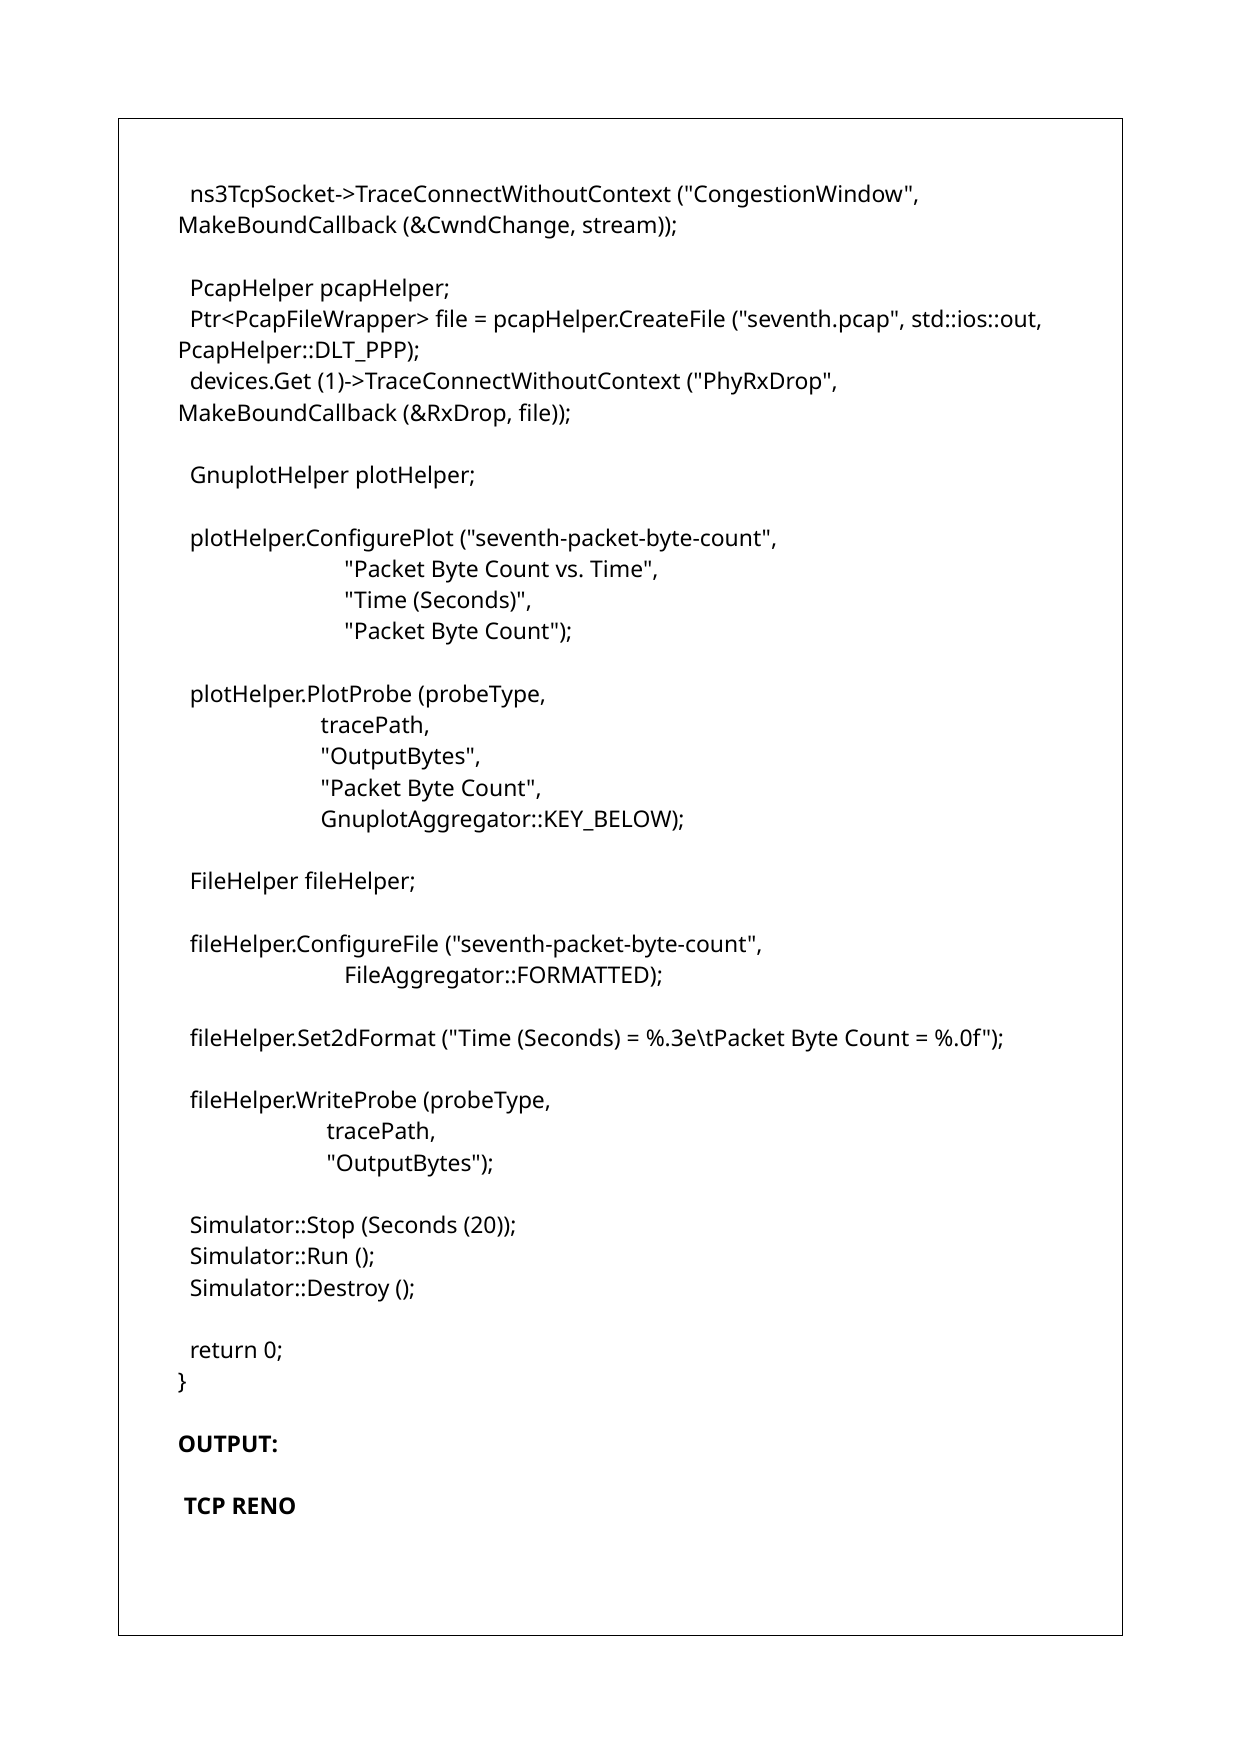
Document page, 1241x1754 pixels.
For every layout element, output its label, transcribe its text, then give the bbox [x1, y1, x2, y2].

text tracePath, [178, 1115, 1062, 1146]
text FileAggregator::FORMATTED); [178, 959, 1062, 990]
text plotHelper.PlotProbe (probeType, [178, 678, 1062, 709]
text return 0; [178, 1334, 1062, 1365]
text "Packet Byte Count vs. Time", [178, 553, 1062, 584]
text GnuplotAggregator::KEY_BELOW); [178, 803, 1062, 834]
text Simulator::Run (); [178, 1240, 1062, 1271]
text ns3TcpSocket->TraceConnectWithoutContext ("CongestionWindow", MakeBoundCallback (&CwndChange, stream)); [178, 178, 1062, 240]
text "Packet Byte Count", [178, 771, 1062, 803]
text OUTPUT: [178, 1428, 1062, 1459]
text devices.Get (1)->TraceConnectWithoutContext ("PhyRxDrop", MakeBoundCallback (&RxDrop, file)); [178, 365, 1062, 428]
text Simulator::Stop (Seconds (20)); [178, 1209, 1062, 1240]
text "OutputBytes"); [178, 1146, 1062, 1178]
text fileHelper.Set2dFormat ("Time (Seconds) = %.3e\tPacket Byte Count = %.0f"); [178, 1021, 1062, 1053]
text "Packet Byte Count"); [178, 615, 1062, 646]
text TCP RENO [178, 1490, 1062, 1521]
text "Time (Seconds)", [178, 584, 1062, 615]
text fileHelper.WriteProbe (probeType, [178, 1084, 1062, 1115]
text "OutputBytes", [178, 740, 1062, 771]
text GnuplotHelper plotHelper; [178, 459, 1062, 490]
text fileHelper.ConfigureFile ("seventh-packet-byte-count", [178, 928, 1062, 959]
text plotHelper.ConfigurePlot ("seventh-packet-byte-count", [178, 521, 1062, 553]
text FileHelper fileHelper; [178, 865, 1062, 896]
text Simulator::Destroy (); [178, 1271, 1062, 1303]
text PcapHelper pcapHelper; [178, 271, 1062, 303]
text tracePath, [178, 709, 1062, 740]
text } [178, 1365, 1062, 1396]
text Ptr<PcapFileWrapper> file = pcapHelper.CreateFile ("seventh.pcap", std::ios::out, PcapHelper::DLT_PPP); [178, 303, 1062, 365]
